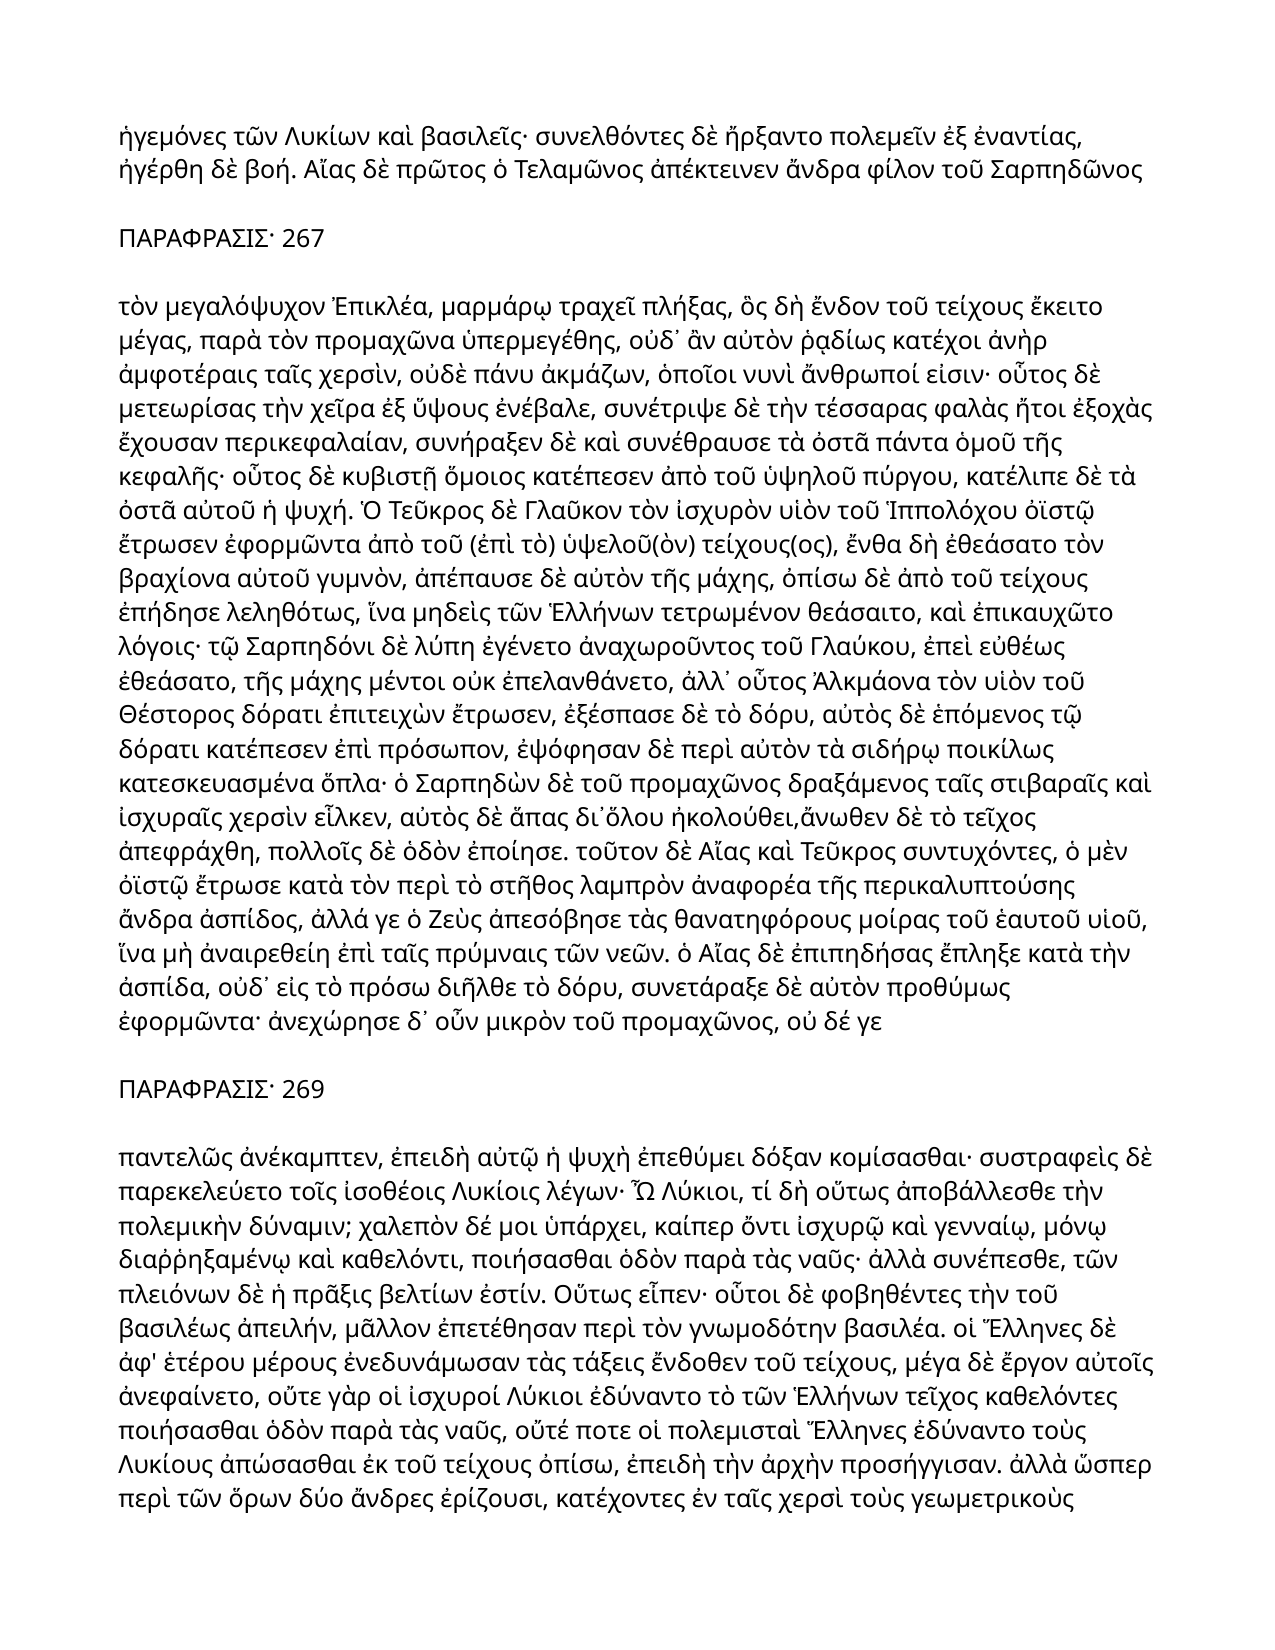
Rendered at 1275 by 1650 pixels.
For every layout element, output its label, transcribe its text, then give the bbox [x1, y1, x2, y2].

text παντελῶς ἀνέκαμπτεν, ἐπειδὴ αὐτῷ ἡ ψυχὴ ἐπεθύμει δόξαν κομίσασθαι· συστραφεὶς δὲ παρεκελεύετο τοῖς ἰσοθέοις Λυκίοις λέγων· Ὦ Λύκιοι, τί δὴ οὕτως ἀποβάλλεσθε τὴν πολεμικὴν δύναμιν; χαλεπὸν δέ μοι ὑπάρχει, καίπερ ὄντι ἰσχυρῷ καὶ γενναίῳ, μόνῳ διαῤῥηξαμένῳ καὶ καθελόντι, ποιήσασθαι ὁδὸν παρὰ τὰς ναῦς· ἀλλὰ συνέπεσθε, τῶν πλειόνων δὲ ἡ πρᾶξις βελτίων ἐστίν. Οὕτως εἶπεν· οὗτοι δὲ φοβηθέντες τὴν τοῦ βασιλέως ἀπειλήν, μᾶλλον ἐπετέθησαν περὶ τὸν γνωμοδότην βασιλέα. οἱ Ἕλληνες δὲ ἀφ' ἑτέρου μέρους ἐνεδυνάμωσαν τὰς τάξεις ἔνδοθεν τοῦ τείχους, μέγα δὲ ἔργον αὐτοῖς ἀνεφαίνετο, οὔτε γὰρ οἱ ἰσχυροί Λύκιοι ἐδύναντο τὸ τῶν Ἑλλήνων τεῖχος καθελόντες ποιήσασθαι ὁδὸν παρὰ τὰς ναῦς, οὔτέ ποτε οἱ πολεμισταὶ Ἕλληνες ἐδύναντο τοὺς Λυκίους ἀπώσασθαι ἐκ τοῦ τείχους ὀπίσω, ἐπειδὴ τὴν ἀρχὴν προσήγγισαν. ἀλλὰ ὥσπερ περὶ τῶν ὅρων δύο ἄνδρες ἐρίζουσι, κατέχοντες ἐν ταῖς χερσὶ τοὺς γεωμετρικοὺς [118, 1140, 1157, 1515]
text ἡγεμόνες τῶν Λυκίων καὶ βασιλεῖς· συνελθόντες δὲ ἤρξαντο πολεμεῖν ἐξ ἐναντίας, ἠγέρθη δὲ βοή. Αἴας δὲ πρῶτος ὁ Τελαμῶνος ἀπέκτεινεν ἄνδρα φίλον τοῦ Σαρπηδῶνος [118, 118, 1157, 186]
text ΠΑΡΑΦΡΑΣΙΣ· 269 [118, 1072, 1157, 1106]
text ΠΑΡΑΦΡΑΣΙΣ· 267 [118, 220, 1157, 254]
text τὸν μεγαλόψυχον Ἐπικλέα, μαρμάρῳ τραχεῖ πλήξας, ὃς δὴ ἔνδον τοῦ τείχους ἔκειτο μέγας, παρὰ τὸν προμαχῶνα ὑπερμεγέθης, οὐδ᾽ ἂν αὐτὸν ῥᾳδίως κατέχοι ἀνὴρ ἀμφοτέραις ταῖς χερσὶν, οὐδὲ πάνυ ἀκμάζων, ὁποῖοι νυνὶ ἄνθρωποί εἰσιν· οὗτος δὲ μετεωρίσας τὴν χεῖρα ἐξ ὕψους ἐνέβαλε, συνέτριψε δὲ τὴν τέσσαρας φαλὰς ἤτοι ἐξοχὰς ἔχουσαν περικεφαλαίαν, συνήραξεν δὲ καὶ συνέθραυσε τὰ ὀστᾶ πάντα ὁμοῦ τῆς κεφαλῆς· οὗτος δὲ κυβιστῇ ὅμοιος κατέπεσεν ἀπὸ τοῦ ὑψηλοῦ πύργου, κατέλιπε δὲ τὰ ὀστᾶ αὐτοῦ ἡ ψυχή. Ὁ Τεῦκρος δὲ Γλαῦκον τὸν ἰσχυρὸν υἱὸν τοῦ Ἱππολόχου ὀϊστῷ ἔτρωσεν ἐφορμῶντα ἀπὸ τοῦ (ἐπὶ τὸ) ὑψελοῦ(ὸν) τείχους(ος), ἔνθα δὴ ἐθεάσατο τὸν βραχίονα αὐτοῦ γυμνὸν, ἀπέπαυσε δὲ αὐτὸν τῆς μάχης, ὀπίσω δὲ ἀπὸ τοῦ τείχους ἐπήδησε λεληθότως, ἵνα μηδεὶς τῶν Ἑλλήνων τετρωμένον θεάσαιτο, καὶ ἐπικαυχῶτο λόγοις· τῷ Σαρπηδόνι δὲ λύπη ἐγένετο ἀναχωροῦντος τοῦ Γλαύκου, ἐπεὶ εὐθέως ἐθεάσατο, τῆς μάχης μέντοι οὐκ ἐπελανθάνετο, ἀλλ᾽ οὗτος Ἀλκμάονα τὸν υἱὸν τοῦ Θέστορος δόρατι ἐπιτειχὼν ἔτρωσεν, ἐξέσπασε δὲ τὸ δόρυ, αὐτὸς δὲ ἑπόμενος τῷ δόρατι κατέπεσεν ἐπὶ πρόσωπον, ἐψόφησαν δὲ περὶ αὐτὸν τὰ σιδήρῳ ποικίλως κατεσκευασμένα ὅπλα· ὁ Σαρπηδὼν δὲ τοῦ προμαχῶνος δραξάμενος ταῖς στιβαραῖς καὶ ἰσχυραῖς χερσὶν εἷλκεν, αὐτὸς δὲ ἅπας δι᾿ὅλου ἠκολούθει,ἄνωθεν δὲ τὸ τεῖχος ἀπεφράχθη, πολλοῖς δὲ ὁδὸν ἐποίησε. τοῦτον δὲ Αἴας καὶ Τεῦκρος συντυχόντες, ὁ μὲν ὀϊστῷ ἔτρωσε κατὰ τὸν περὶ τὸ στῆθος λαμπρὸν ἀναφορέα τῆς περικαλυπτούσης ἄνδρα ἀσπίδος, ἀλλά γε ὁ Ζεὺς ἀπεσόβησε τὰς θανατηφόρους μοίρας τοῦ ἑαυτοῦ υἱοῦ, ἵνα μὴ ἀναιρεθείη ἐπὶ ταῖς πρύμναις τῶν νεῶν. ὁ Αἴας δὲ ἐπιπηδήσας ἔπληξε κατὰ τὴν ἀσπίδα, οὐδ᾽ εἰς τὸ πρόσω διῆλθε τὸ δόρυ, συνετάραξε δὲ αὐτὸν προθύμως ἐφορμῶντα· ἀνεχώρησε δ᾽ οὖν μικρὸν τοῦ προμαχῶνος, οὐ δέ γε [118, 288, 1157, 1038]
